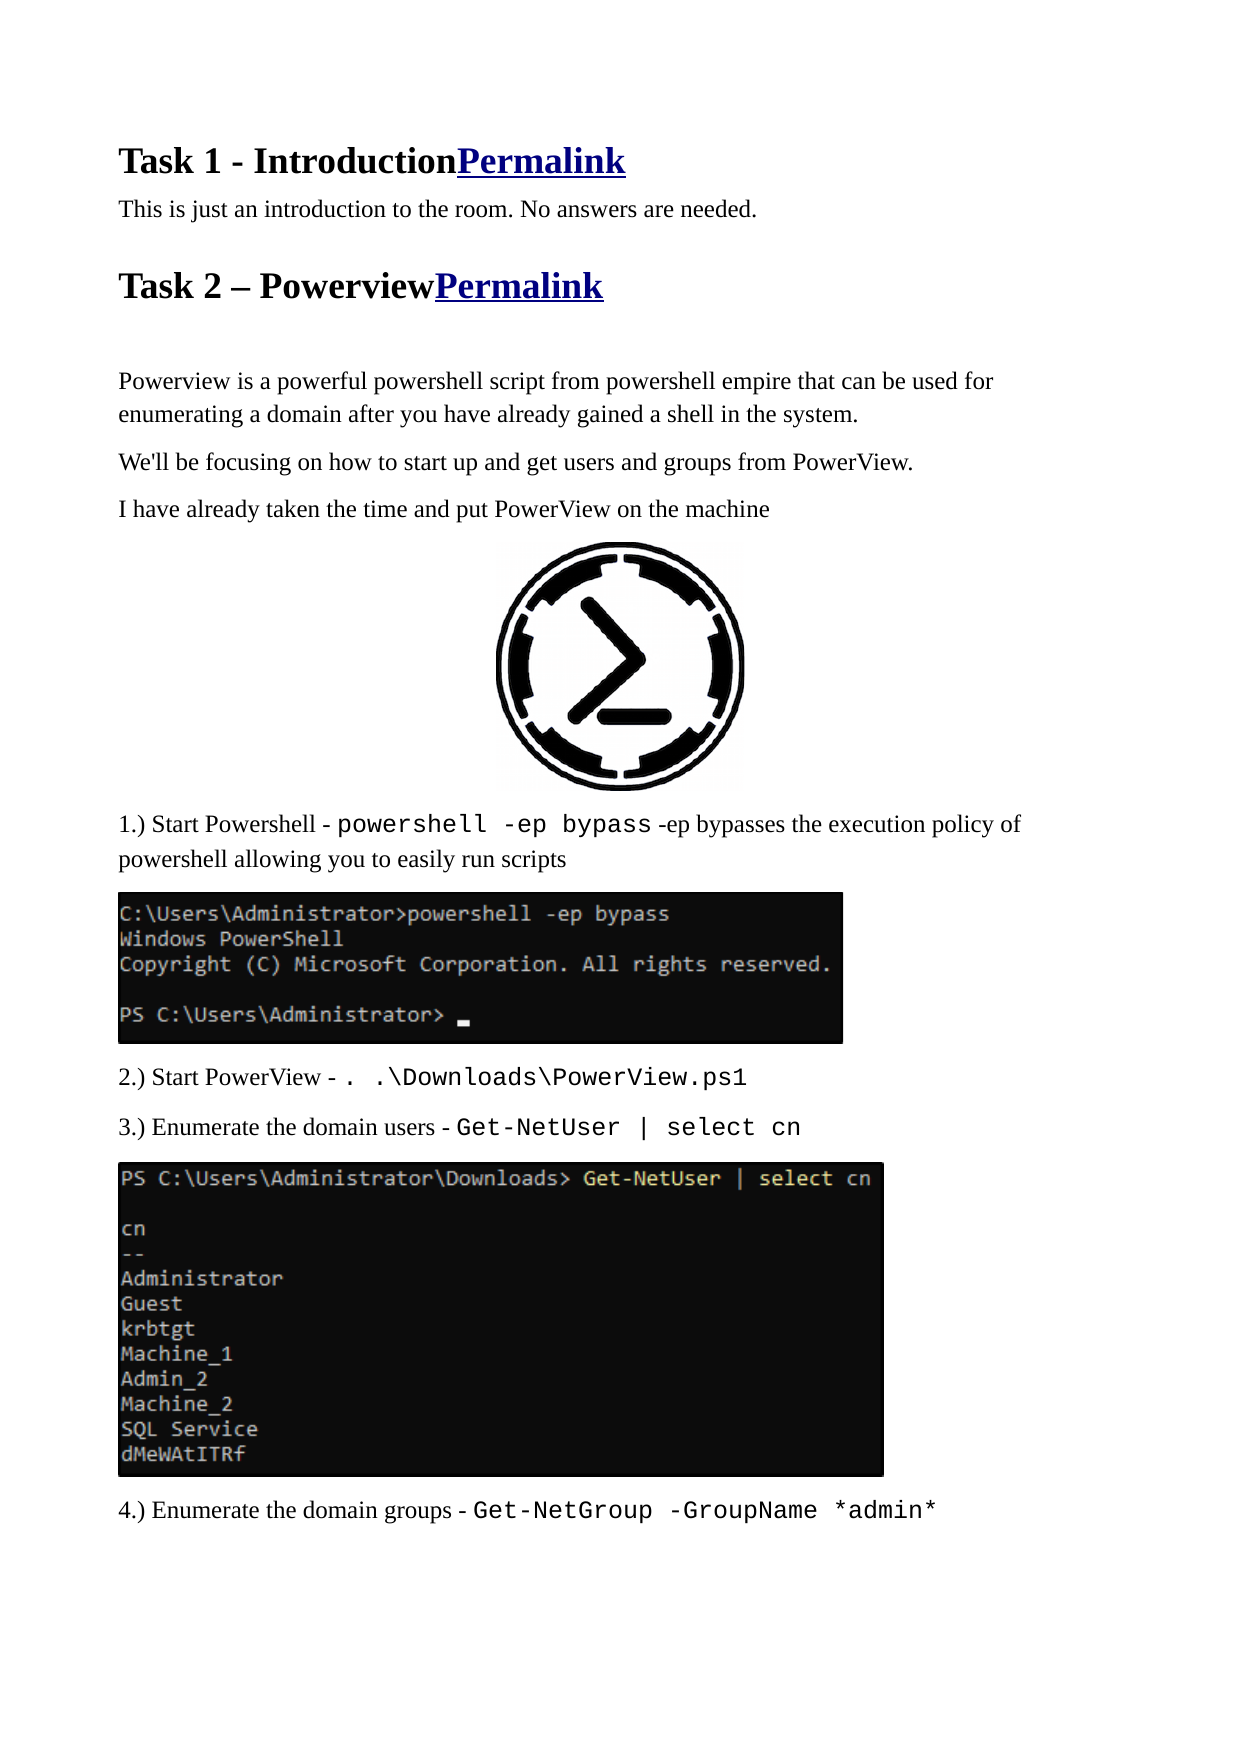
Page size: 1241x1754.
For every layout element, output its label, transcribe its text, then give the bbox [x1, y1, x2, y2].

text 2.) Start PowerView - . .\Downloads\PowerView.ps1 [118, 1062, 1122, 1093]
text 3.) Enumerate the domain users - Get-NetUser | select cn [118, 1112, 1122, 1143]
picture [118, 1162, 884, 1477]
text Powerview is a powerful powershell script from powershell empire that can be used for enumerating a domain after you have already gained a shell in the system. [118, 366, 1122, 428]
text We'll be focusing on how to start up and get users and groups from PowerView. [118, 447, 1122, 476]
text 4.) Enumerate the domain groups - Get-NetGroup -GroupName *admin* [118, 1495, 1122, 1526]
subtitle Task 1 - IntroductionPermalink [118, 139, 1122, 182]
picture [496, 542, 745, 791]
text This is just an introduction to the room. No answers are needed. [118, 194, 1122, 223]
subtitle Task 2 – PowerviewPermalink [118, 263, 1122, 306]
text 1.) Start Powershell - powershell -ep bypass -ep bypasses the execution policy of powershell allowing you to easily run scripts [118, 809, 1122, 873]
text I have already taken the time and put PowerView on the machine [118, 494, 1122, 523]
picture [118, 892, 844, 1044]
